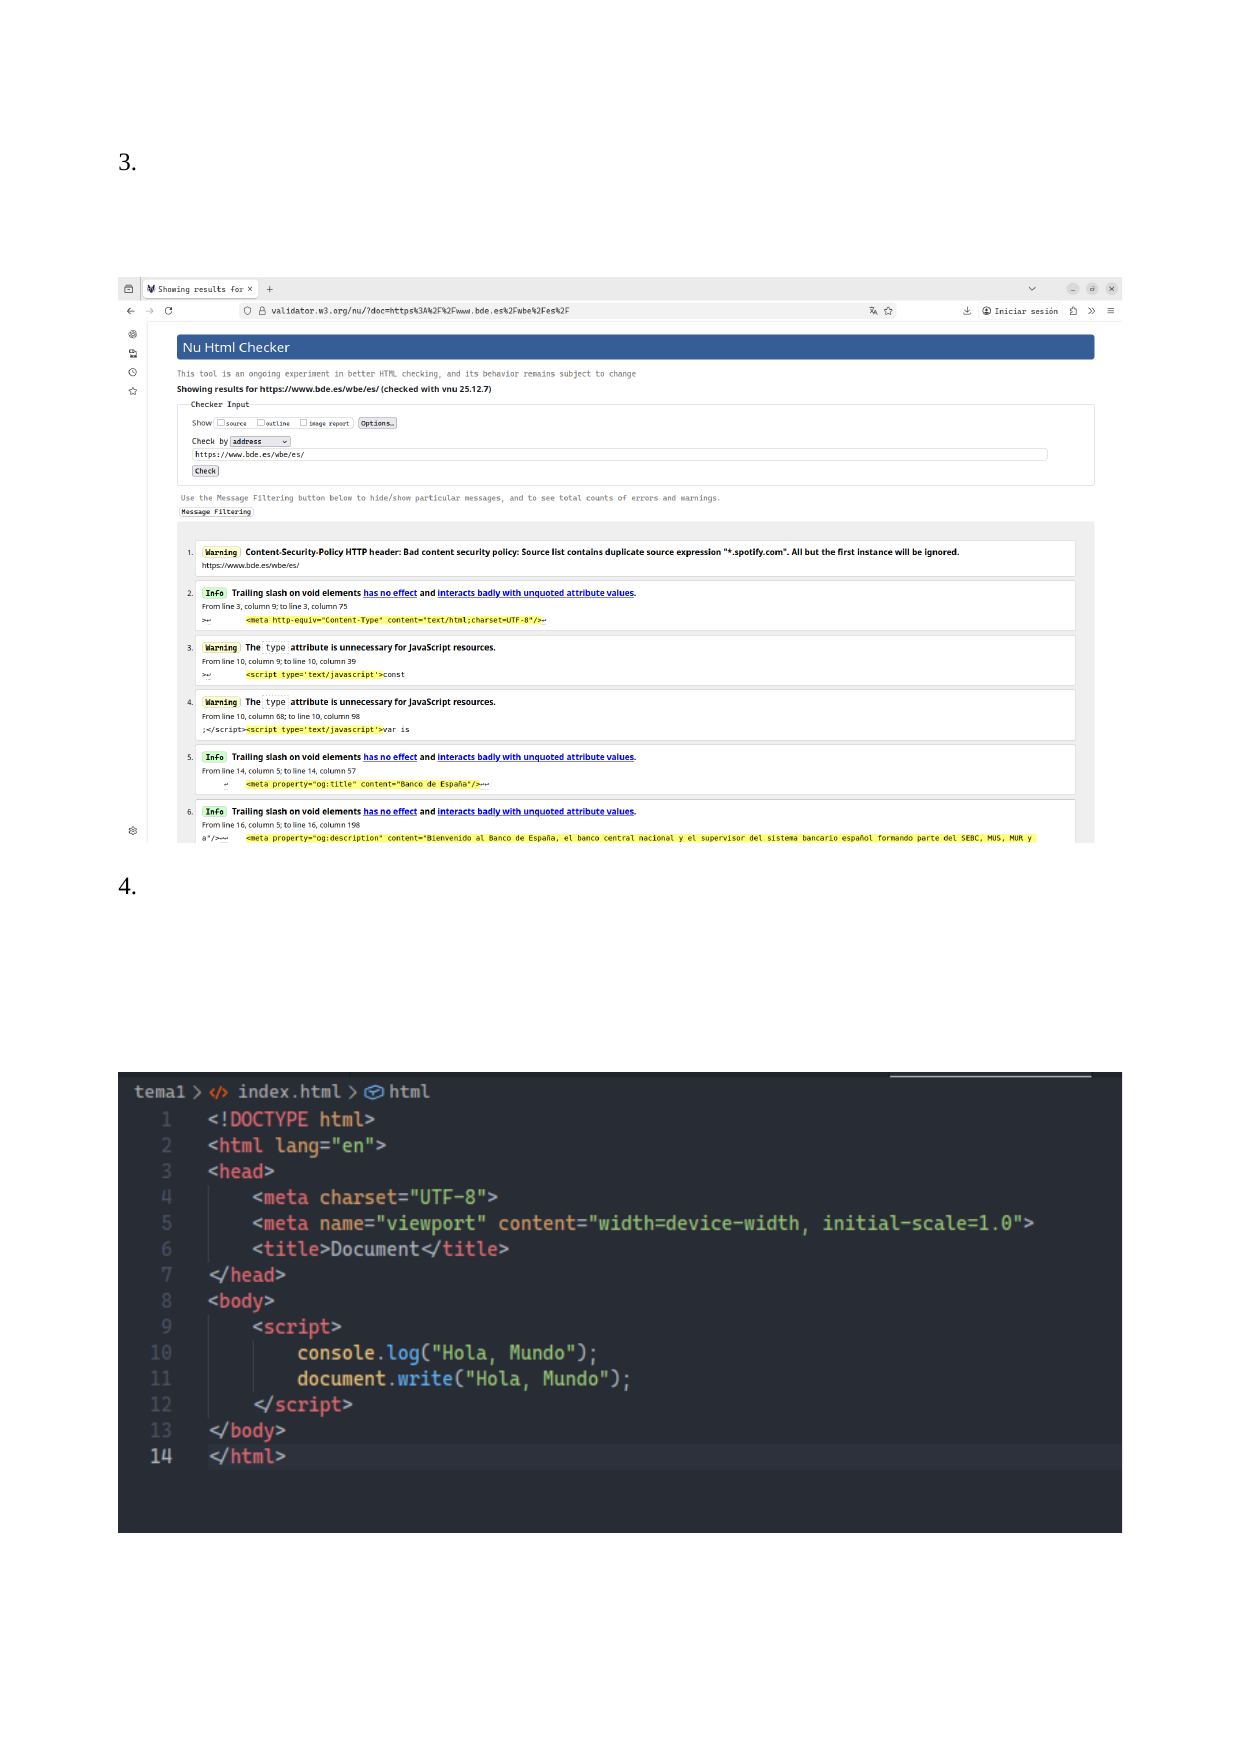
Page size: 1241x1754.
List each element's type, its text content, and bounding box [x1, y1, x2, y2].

text 4. [118, 871, 1122, 900]
picture [118, 277, 1123, 843]
text 3. [118, 147, 1122, 176]
picture [118, 1072, 1123, 1533]
